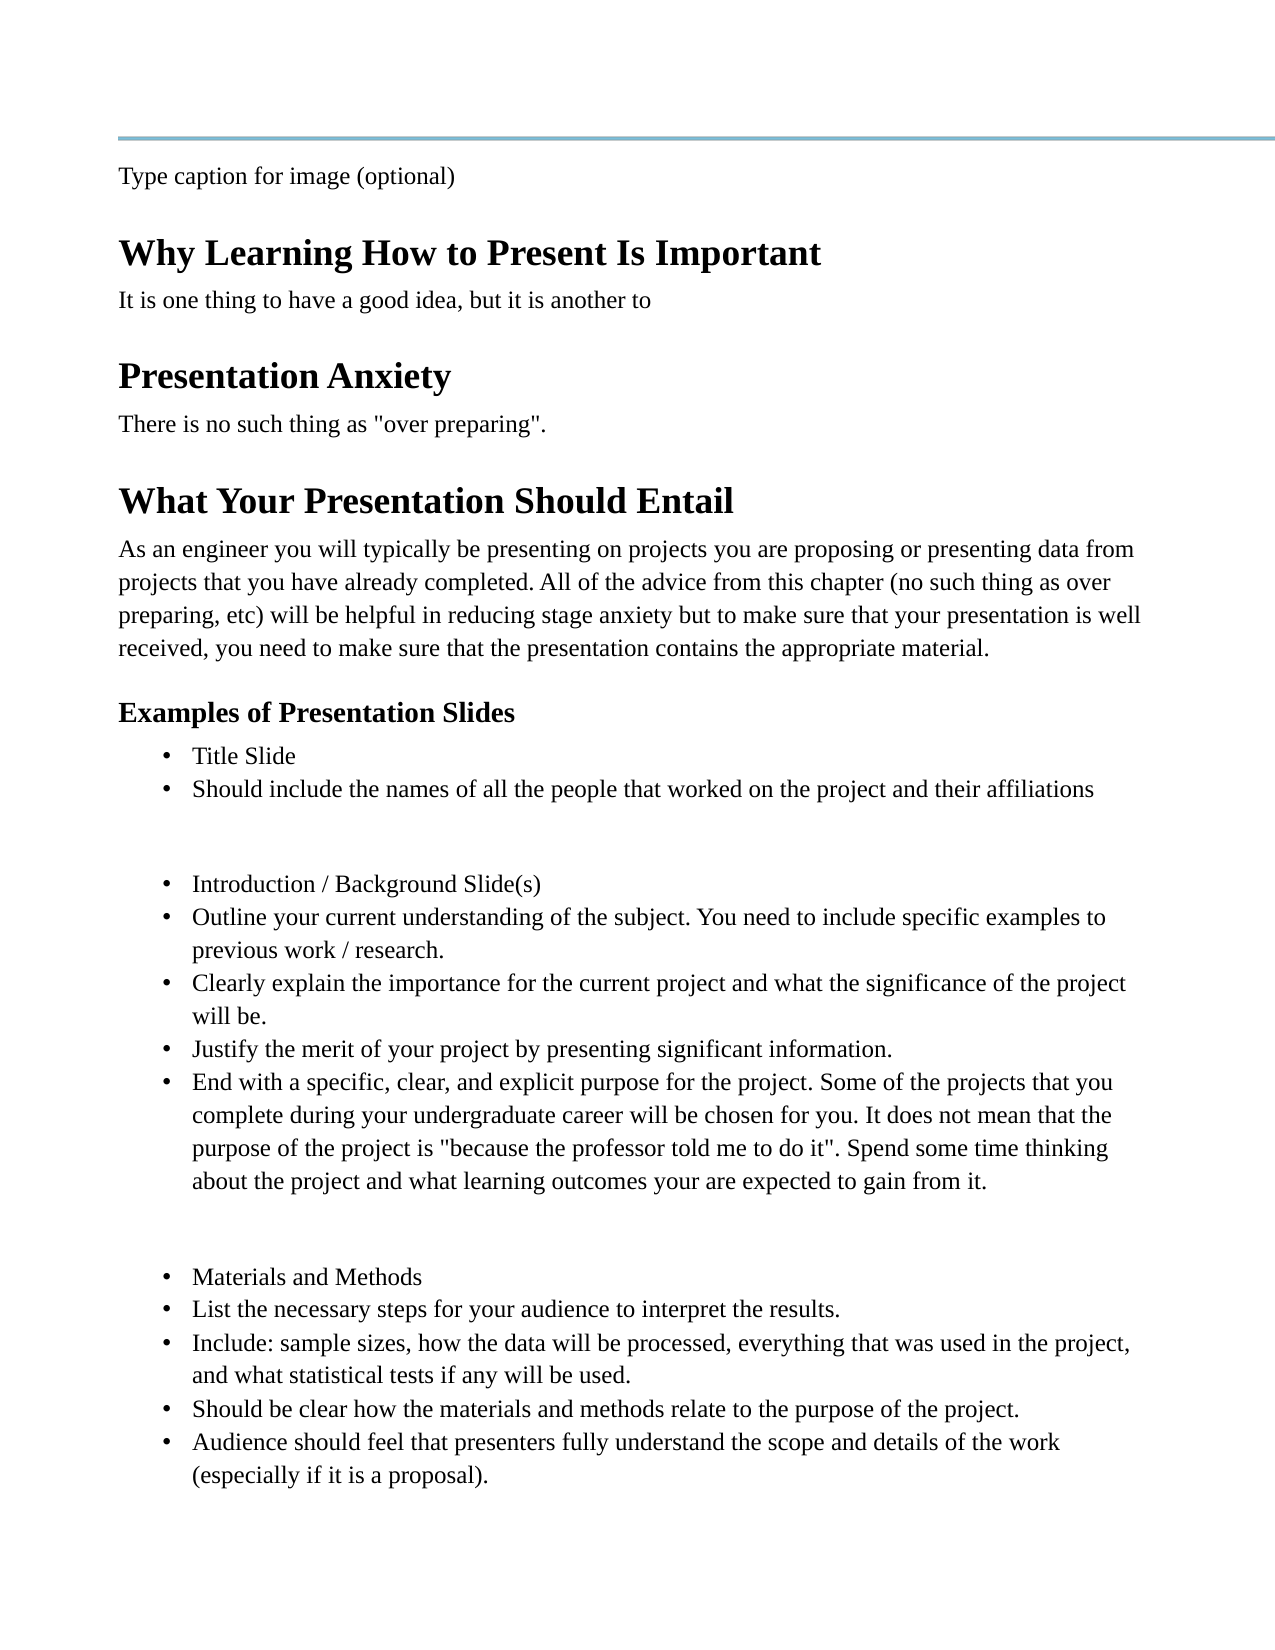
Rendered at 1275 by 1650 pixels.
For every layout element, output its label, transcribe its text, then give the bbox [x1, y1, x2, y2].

list End with a specific, clear, and explicit purpose for the project. Some of the projects that you complete during your undergraduate career will be chosen for you. It does not mean that the purpose of the project is "because the professor told me to do it". Spend some time thinking about the project and what learning outcomes your are expected to gain from it. [162, 1067, 1157, 1195]
text Type caption for image (optional) [118, 161, 1157, 190]
list Introduction / Background Slide(s) [162, 869, 1157, 898]
subtitle Why Learning How to Present Is Important [118, 230, 1157, 273]
list Title Slide [162, 741, 1157, 770]
list Clearly explain the importance for the current project and what the significance of the project will be. [162, 968, 1157, 1030]
list Justify the merit of your project by presenting significant information. [162, 1034, 1157, 1063]
text As an engineer you will typically be presenting on projects you are proposing or presenting data from projects that you have already completed. All of the advice from this chapter (no such thing as over preparing, etc) will be helpful in reducing stage anxiety but to make sure that your presentation is well received, you need to make sure that the presentation contains the appropriate material. [118, 534, 1157, 661]
subtitle Presentation Anxiety [118, 354, 1157, 397]
list List the necessary steps for your audience to interpret the results. [162, 1294, 1157, 1323]
list Include: sample sizes, how the data will be processed, everything that was used in the project, and what statistical tests if any will be used. [162, 1328, 1157, 1389]
picture [118, 118, 1275, 158]
subtitle What Your Presentation Should Entail [118, 478, 1157, 521]
list Materials and Methods [162, 1262, 1157, 1290]
list Should include the names of all the people that worked on the project and their affiliations [162, 774, 1157, 803]
list Outline your current understanding of the subject. You need to include specific examples to previous work / research. [162, 902, 1157, 964]
subtitle Examples of Presentation Slides [118, 695, 1157, 728]
text There is no such thing as "over preparing". [118, 409, 1157, 438]
list Should be clear how the materials and methods relate to the purpose of the project. [162, 1394, 1157, 1422]
text It is one thing to have a good idea, but it is another to [118, 286, 1157, 314]
list Audience should feel that presenters fully understand the scope and details of the work (especially if it is a proposal). [162, 1427, 1157, 1488]
